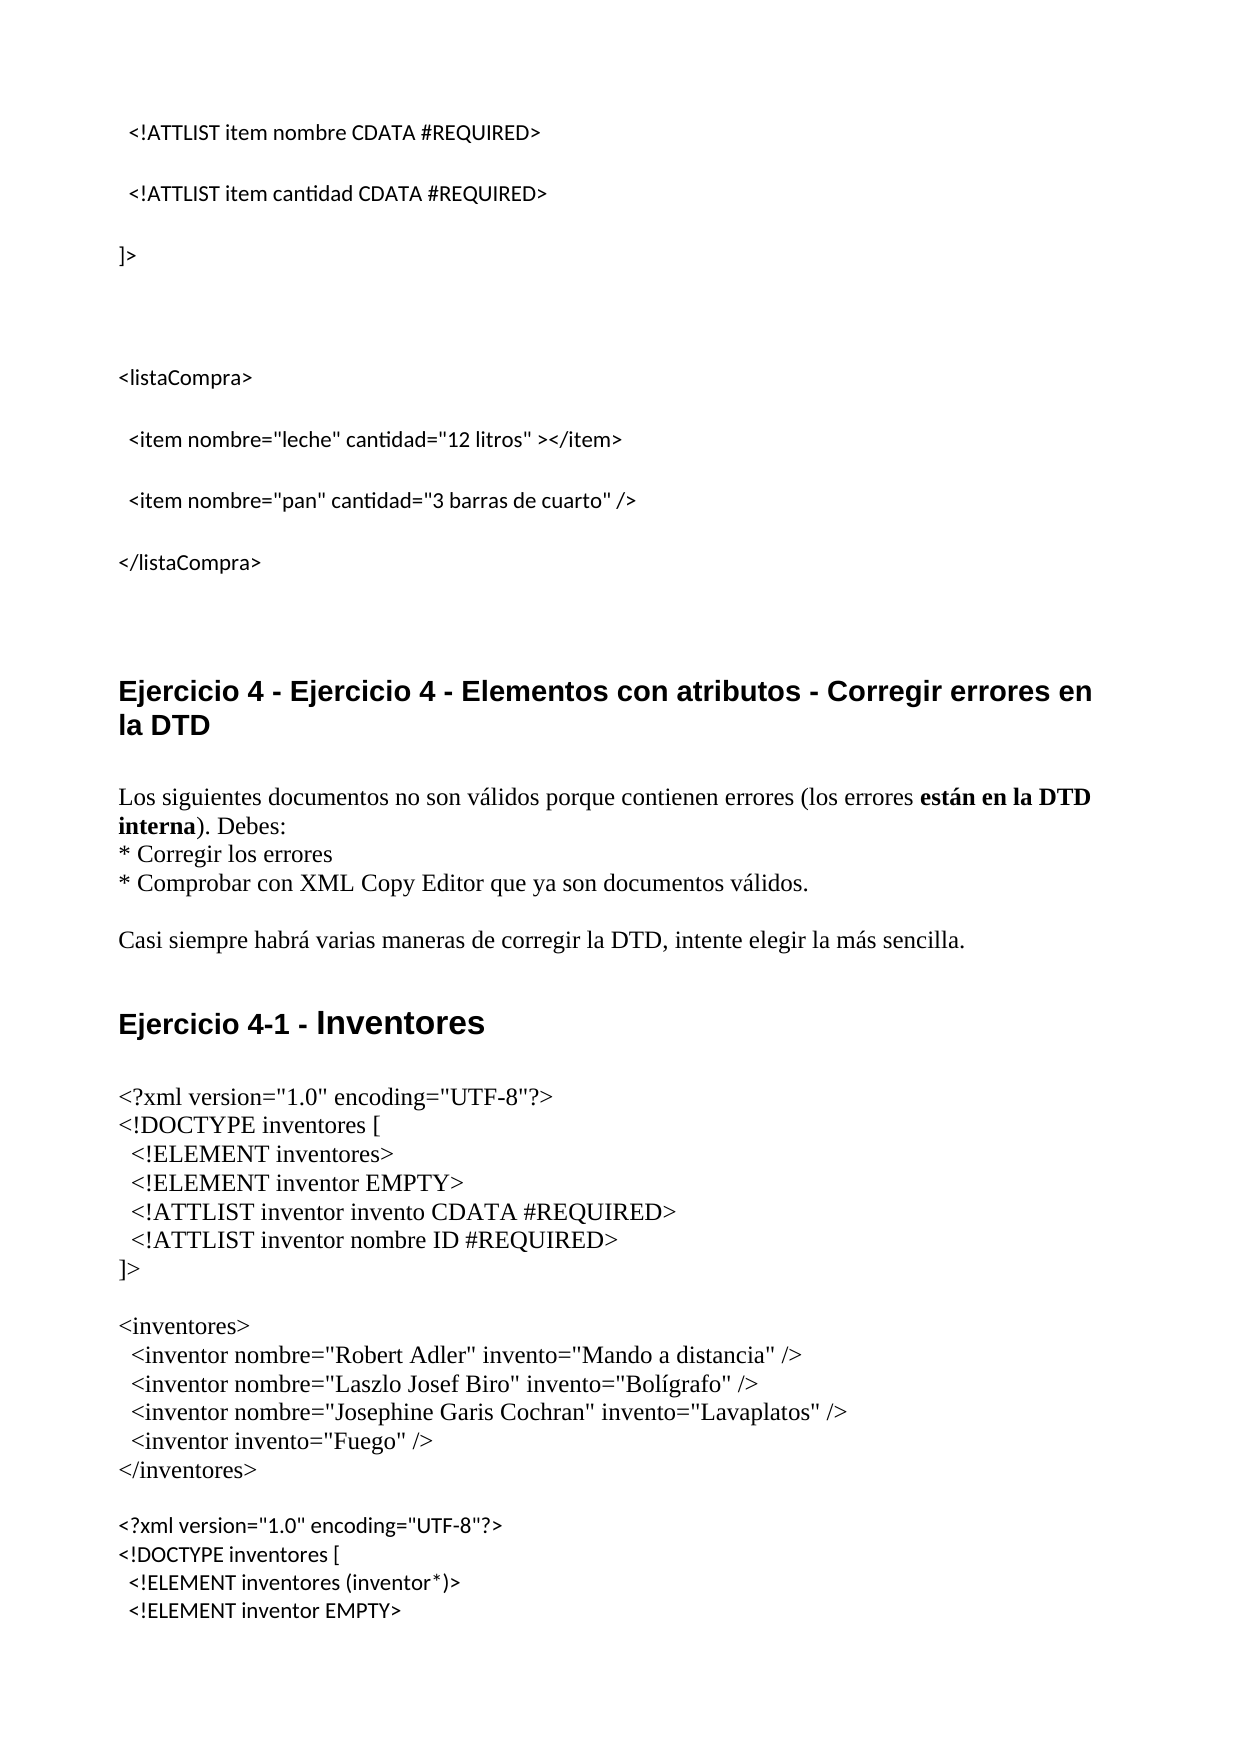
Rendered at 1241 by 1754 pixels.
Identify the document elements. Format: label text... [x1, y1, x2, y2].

text Casi siempre habrá varias maneras de corregir la DTD, intente elegir la más sencilla. [118, 925, 1122, 954]
text <inventor nombre="Josephine Garis Cochran" invento="Lavaplatos" /> [118, 1397, 1122, 1426]
text <listaCompra> [118, 363, 1122, 392]
text <!DOCTYPE inventores [ [118, 1540, 1122, 1568]
text <!ELEMENT inventor EMPTY> [118, 1596, 1122, 1624]
text <item nombre="pan" cantidad="3 barras de cuarto" /> [118, 486, 1122, 514]
text </inventores> [118, 1455, 1122, 1484]
text <!ATTLIST item cantidad CDATA #REQUIRED> [118, 179, 1122, 207]
text <!ELEMENT inventores> [118, 1139, 1122, 1168]
text <inventor nombre="Robert Adler" invento="Mando a distancia" /> [118, 1340, 1122, 1369]
text Ejercicio 4-1 - Inventores [118, 1003, 1122, 1041]
text ]> [118, 1254, 1122, 1283]
text <inventores> [118, 1311, 1122, 1340]
text </listaCompra> [118, 548, 1122, 576]
text Ejercicio 4 - Ejercicio 4 - Elementos con atributos - Corregir errores en la DTD [118, 674, 1122, 742]
text <inventor nombre="Laszlo Josef Biro" invento="Bolígrafo" /> [118, 1369, 1122, 1397]
text Los siguientes documentos no son válidos porque contienen errores (los errores están en la DTD interna). Debes: [118, 782, 1122, 839]
text <!ELEMENT inventor EMPTY> [118, 1168, 1122, 1197]
text <item nombre="leche" cantidad="12 litros" ></item> [118, 425, 1122, 453]
text <!ELEMENT inventores (inventor*)> [118, 1568, 1122, 1596]
text <?xml version="1.0" encoding="UTF-8"?> [118, 1082, 1122, 1111]
text * Corregir los errores [118, 839, 1122, 868]
text ]> [118, 241, 1122, 269]
text * Comprobar con XML Copy Editor que ya son documentos válidos. [118, 868, 1122, 897]
text <!ATTLIST inventor invento CDATA #REQUIRED> [118, 1197, 1122, 1226]
text <?xml version="1.0" encoding="UTF-8"?> [118, 1512, 1122, 1540]
text <inventor invento="Fuego" /> [118, 1426, 1122, 1455]
text <!ATTLIST item nombre CDATA #REQUIRED> [118, 118, 1122, 146]
text <!DOCTYPE inventores [ [118, 1111, 1122, 1139]
text <!ATTLIST inventor nombre ID #REQUIRED> [118, 1226, 1122, 1254]
